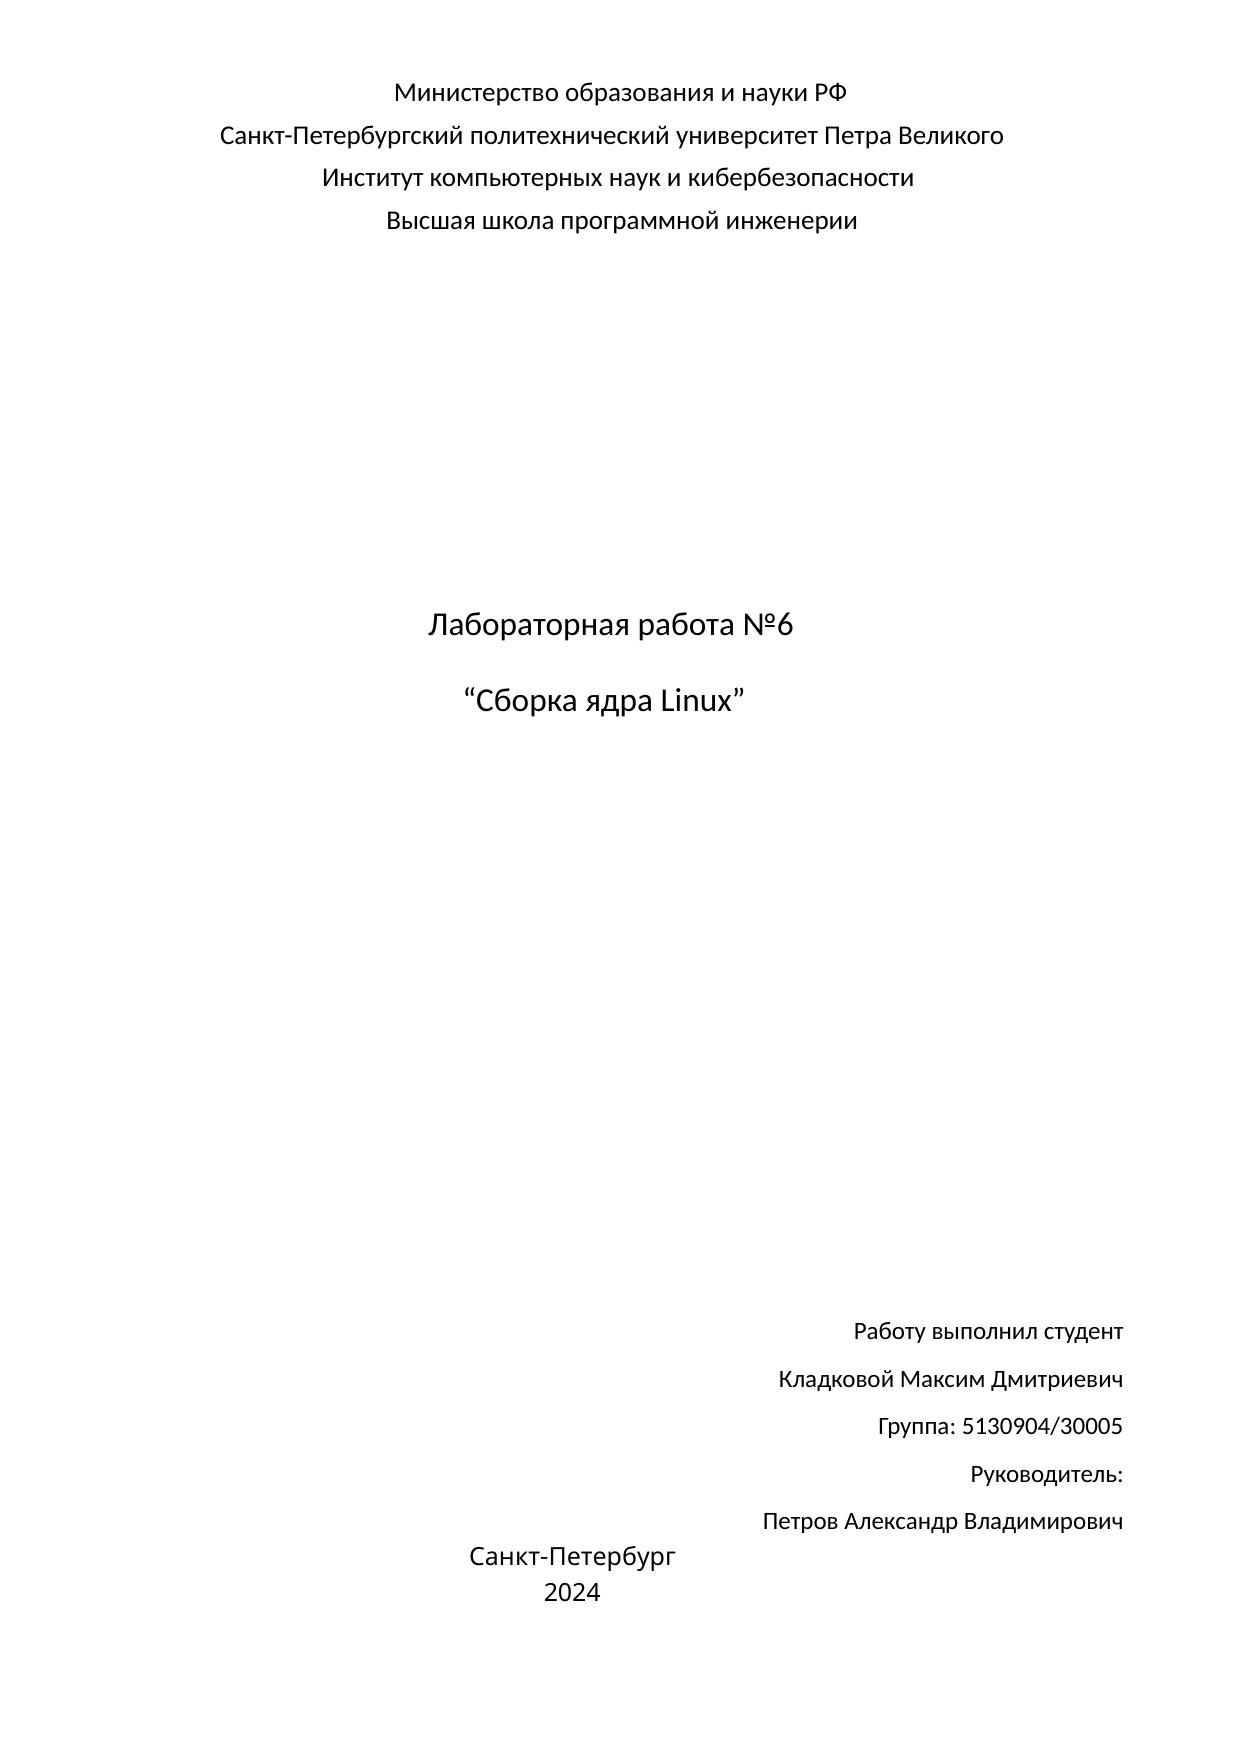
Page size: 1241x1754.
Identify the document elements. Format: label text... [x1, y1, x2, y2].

text Кладковой Максим Дмитриевич [118, 1363, 1123, 1393]
text “Сборка ядра Linux” [462, 679, 1122, 719]
text Работу выполнил студент [118, 1315, 1123, 1346]
text Группа: 5130904/30005 [118, 1410, 1123, 1441]
text Лабораторная работа №6 [428, 603, 1122, 644]
text Руководитель: [118, 1458, 1123, 1488]
text Петров Александр Владимирович [118, 1506, 1123, 1536]
